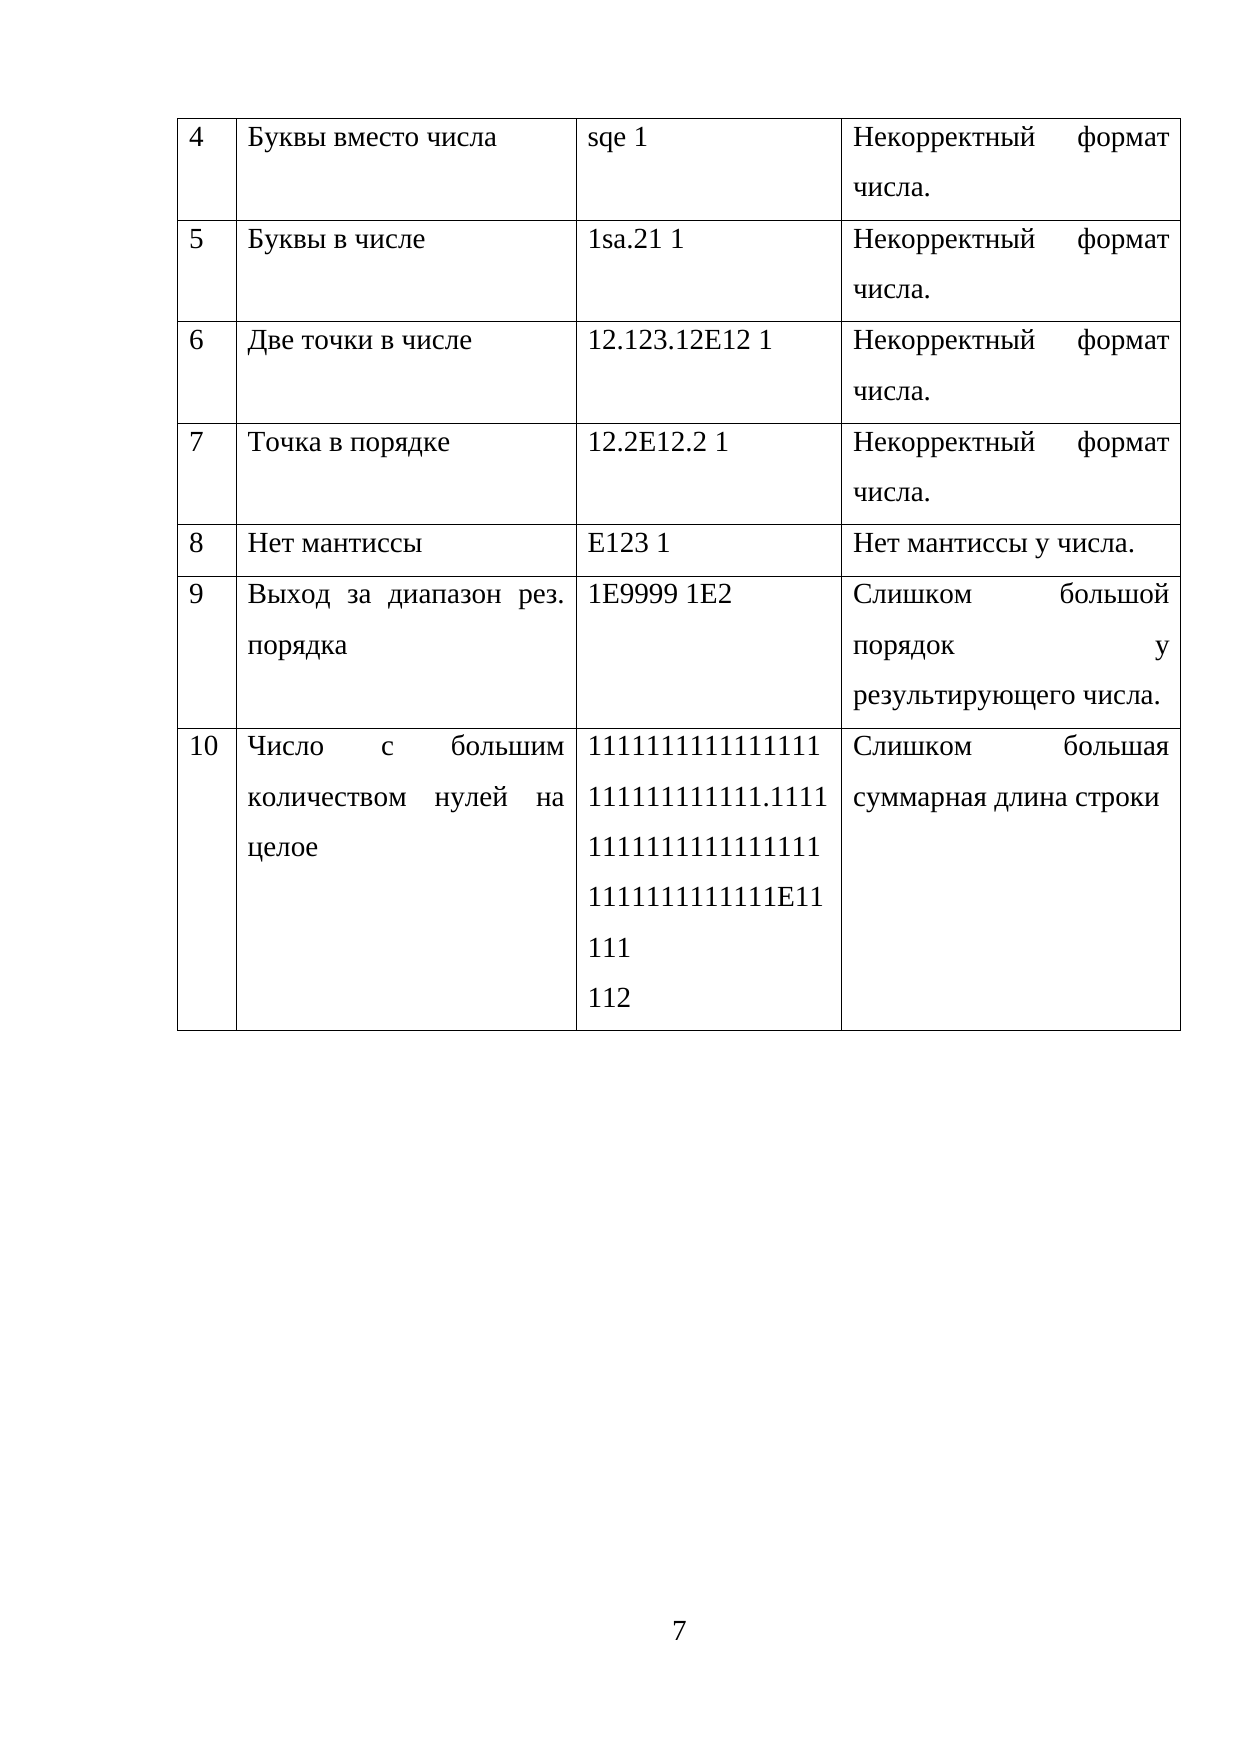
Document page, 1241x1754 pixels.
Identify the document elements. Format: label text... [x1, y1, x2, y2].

table_cell Некорректный формат числа. [842, 424, 1180, 524]
table_cell 12.2E12.2 1 [577, 424, 841, 524]
table_cell Две точки в числе [237, 322, 576, 423]
table_cell E123 1 [577, 525, 841, 576]
table_cell Некорректный формат числа. [842, 119, 1180, 220]
table_cell Слишком большой порядок у результирующего числа. [842, 577, 1180, 727]
table_cell 1sa.21 1 [577, 221, 841, 321]
table_cell 12.123.12E12 1 [577, 322, 841, 423]
table_cell Слишком большая суммарная длина строки [842, 729, 1180, 1030]
table_cell Точка в порядке [237, 424, 576, 524]
table_cell 1111111111111111111111111111.111111111111111111111111111111111E11111 112 [577, 729, 841, 1030]
table_cell 4 [178, 119, 236, 220]
table_cell 7 [178, 424, 236, 524]
table_cell Буквы в числе [237, 221, 576, 321]
table_cell Нет мантиссы [237, 525, 576, 576]
table_cell 6 [178, 322, 236, 423]
table_cell Некорректный формат числа. [842, 221, 1180, 321]
table_cell sqe 1 [577, 119, 841, 220]
table_cell Буквы вместо числа [237, 119, 576, 220]
table_cell Число с большим количеством нулей на целое [237, 729, 576, 1030]
table_cell Выход за диапазон рез. порядка [237, 577, 576, 727]
table_cell 10 [178, 729, 236, 1030]
table_cell Некорректный формат числа. [842, 322, 1180, 423]
table_cell Нет мантиссы у числа. [842, 525, 1180, 576]
table_cell 1E9999 1E2 [577, 577, 841, 727]
table_cell 8 [178, 525, 236, 576]
table_cell 9 [178, 577, 236, 727]
table_cell 5 [178, 221, 236, 321]
